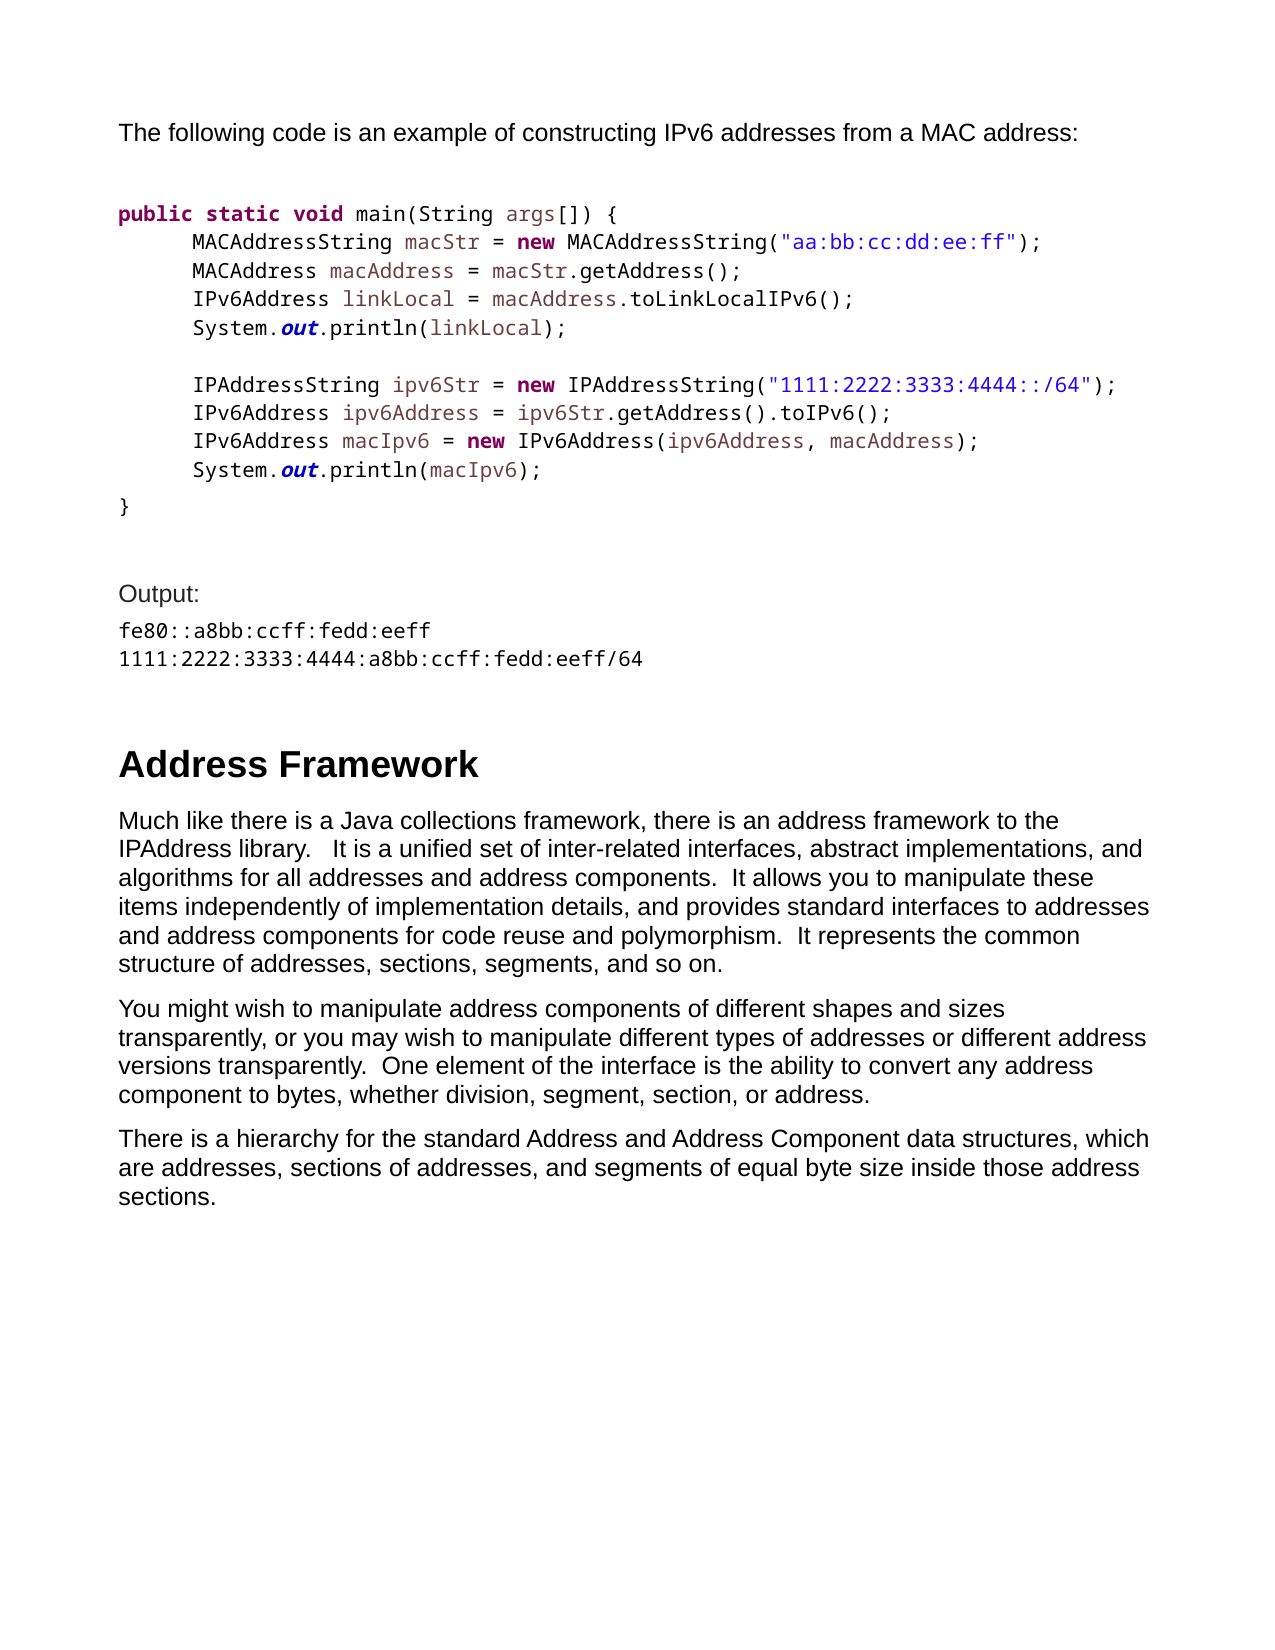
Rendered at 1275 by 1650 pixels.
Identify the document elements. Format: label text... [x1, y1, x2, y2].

text You might wish to manipulate address components of different shapes and sizes transparently, or you may wish to manipulate different types of addresses or different address versions transparently. One element of the interface is the ability to convert any address component to bytes, whether division, segment, section, or address. [118, 994, 1157, 1109]
text MACAddressString macStr = new MACAddressString("aa:bb:cc:dd:ee:ff"); [118, 227, 1157, 256]
text fe80::a8bb:ccff:fedd:eeff 1111:2222:3333:4444:a8bb:ccff:fedd:eeff/64 [118, 616, 1157, 673]
text IPAddressString ipv6Str = new IPAddressString("1111:2222:3333:4444::/64"); [118, 370, 1157, 398]
text There is a hierarchy for the standard Address and Address Component data structures, which are addresses, sections of addresses, and segments of equal byte size inside those address sections. [118, 1124, 1157, 1211]
text } [118, 491, 1157, 520]
text IPv6Address macIpv6 = new IPv6Address(ipv6Address, macAddress); [118, 427, 1157, 455]
text IPv6Address linkLocal = macAddress.toLinkLocalIPv6(); [118, 284, 1157, 313]
subtitle Address Framework [118, 742, 1157, 785]
text MACAddress macAddress = macStr.getAddress(); [118, 256, 1157, 284]
text IPv6Address ipv6Address = ipv6Str.getAddress().toIPv6(); [118, 398, 1157, 427]
text System.out.println(linkLocal); [118, 313, 1157, 341]
text The following code is an example of constructing IPv6 addresses from a MAC address: [118, 118, 1157, 147]
text Much like there is a Java collections framework, there is an address framework to the IPAddress library. It is a unified set of inter-related interfaces, abstract implementations, and algorithms for all addresses and address components. It allows you to manipulate these items independently of implementation details, and provides standard interfaces to addresses and address components for code reuse and polymorphism. It represents the common structure of addresses, sections, segments, and so on. [118, 806, 1157, 978]
text Output: [118, 579, 1157, 608]
text System.out.println(macIpv6); [192, 455, 1157, 483]
text public static void main(String args[]) { [118, 199, 1157, 227]
